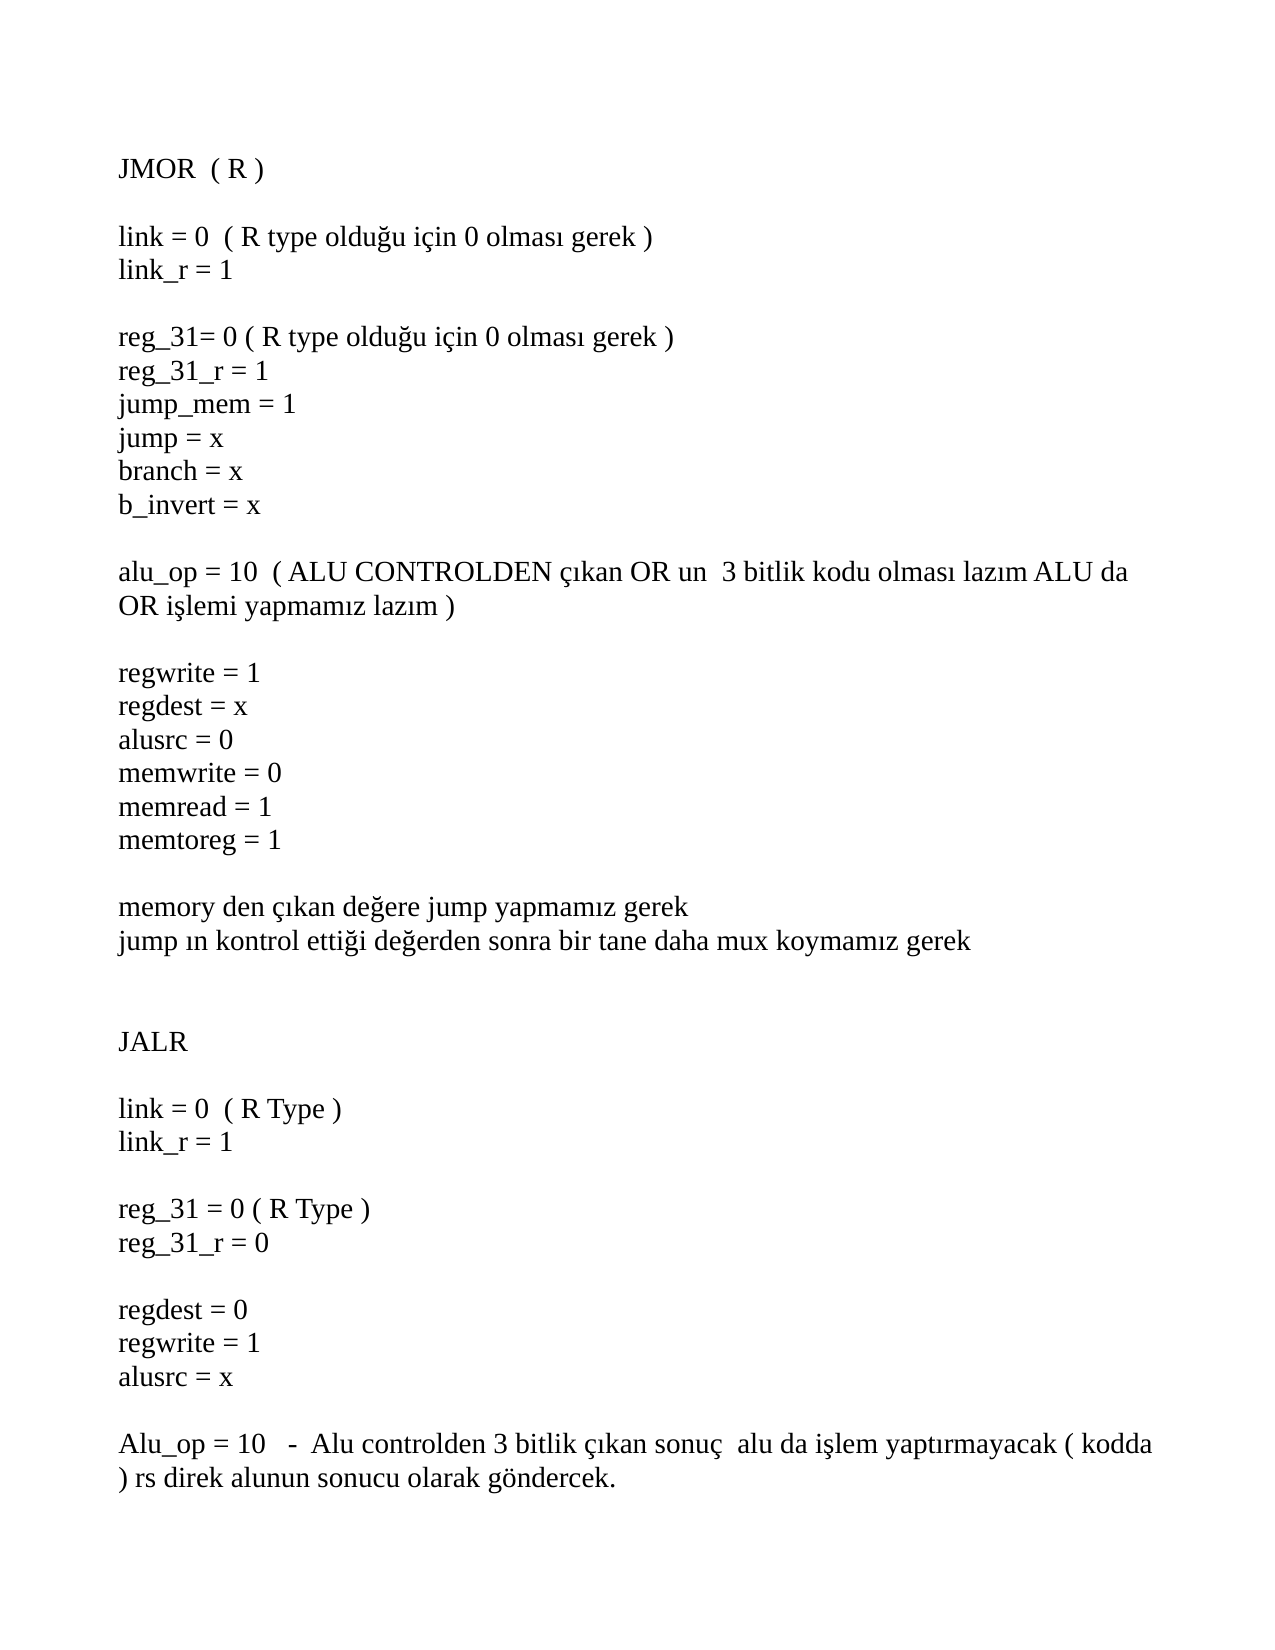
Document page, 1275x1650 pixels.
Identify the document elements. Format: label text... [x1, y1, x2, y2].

text memwrite = 0 [118, 755, 1157, 789]
text alusrc = x [118, 1359, 1157, 1393]
text JALR [118, 1024, 1157, 1057]
text link_r = 1 [118, 1124, 1157, 1158]
text alusrc = 0 [118, 722, 1157, 755]
text jump ın kontrol ettiği değerden sonra bir tane daha mux koymamız gerek [118, 923, 1157, 957]
text regdest = 0 [118, 1292, 1157, 1326]
text memtoreg = 1 [118, 822, 1157, 856]
text JMOR ( R ) [118, 152, 1157, 185]
text regwrite = 1 [118, 655, 1157, 688]
text regdest = x [118, 688, 1157, 722]
text memread = 1 [118, 789, 1157, 822]
text reg_31_r = 1 [118, 353, 1157, 386]
text reg_31_r = 0 [118, 1225, 1157, 1258]
text memory den çıkan değere jump yapmamız gerek [118, 889, 1157, 923]
text jump_mem = 1 [118, 386, 1157, 420]
text link_r = 1 [118, 252, 1157, 286]
text b_invert = x [118, 487, 1157, 521]
text link = 0 ( R type olduğu için 0 olması gerek ) [118, 219, 1157, 252]
text alu_op = 10 ( ALU CONTROLDEN çıkan OR un 3 bitlik kodu olması lazım ALU da OR işlemi yapmamız lazım ) [118, 554, 1157, 621]
text link = 0 ( R Type ) [118, 1091, 1157, 1124]
text jump = x [118, 420, 1157, 453]
text reg_31= 0 ( R type olduğu için 0 olması gerek ) [118, 319, 1157, 353]
text reg_31 = 0 ( R Type ) [118, 1191, 1157, 1225]
text Alu_op = 10 - Alu controlden 3 bitlik çıkan sonuç alu da işlem yaptırmayacak ( kodda ) rs direk alunun sonucu olarak göndercek. [118, 1426, 1157, 1493]
text branch = x [118, 453, 1157, 487]
text regwrite = 1 [118, 1326, 1157, 1359]
